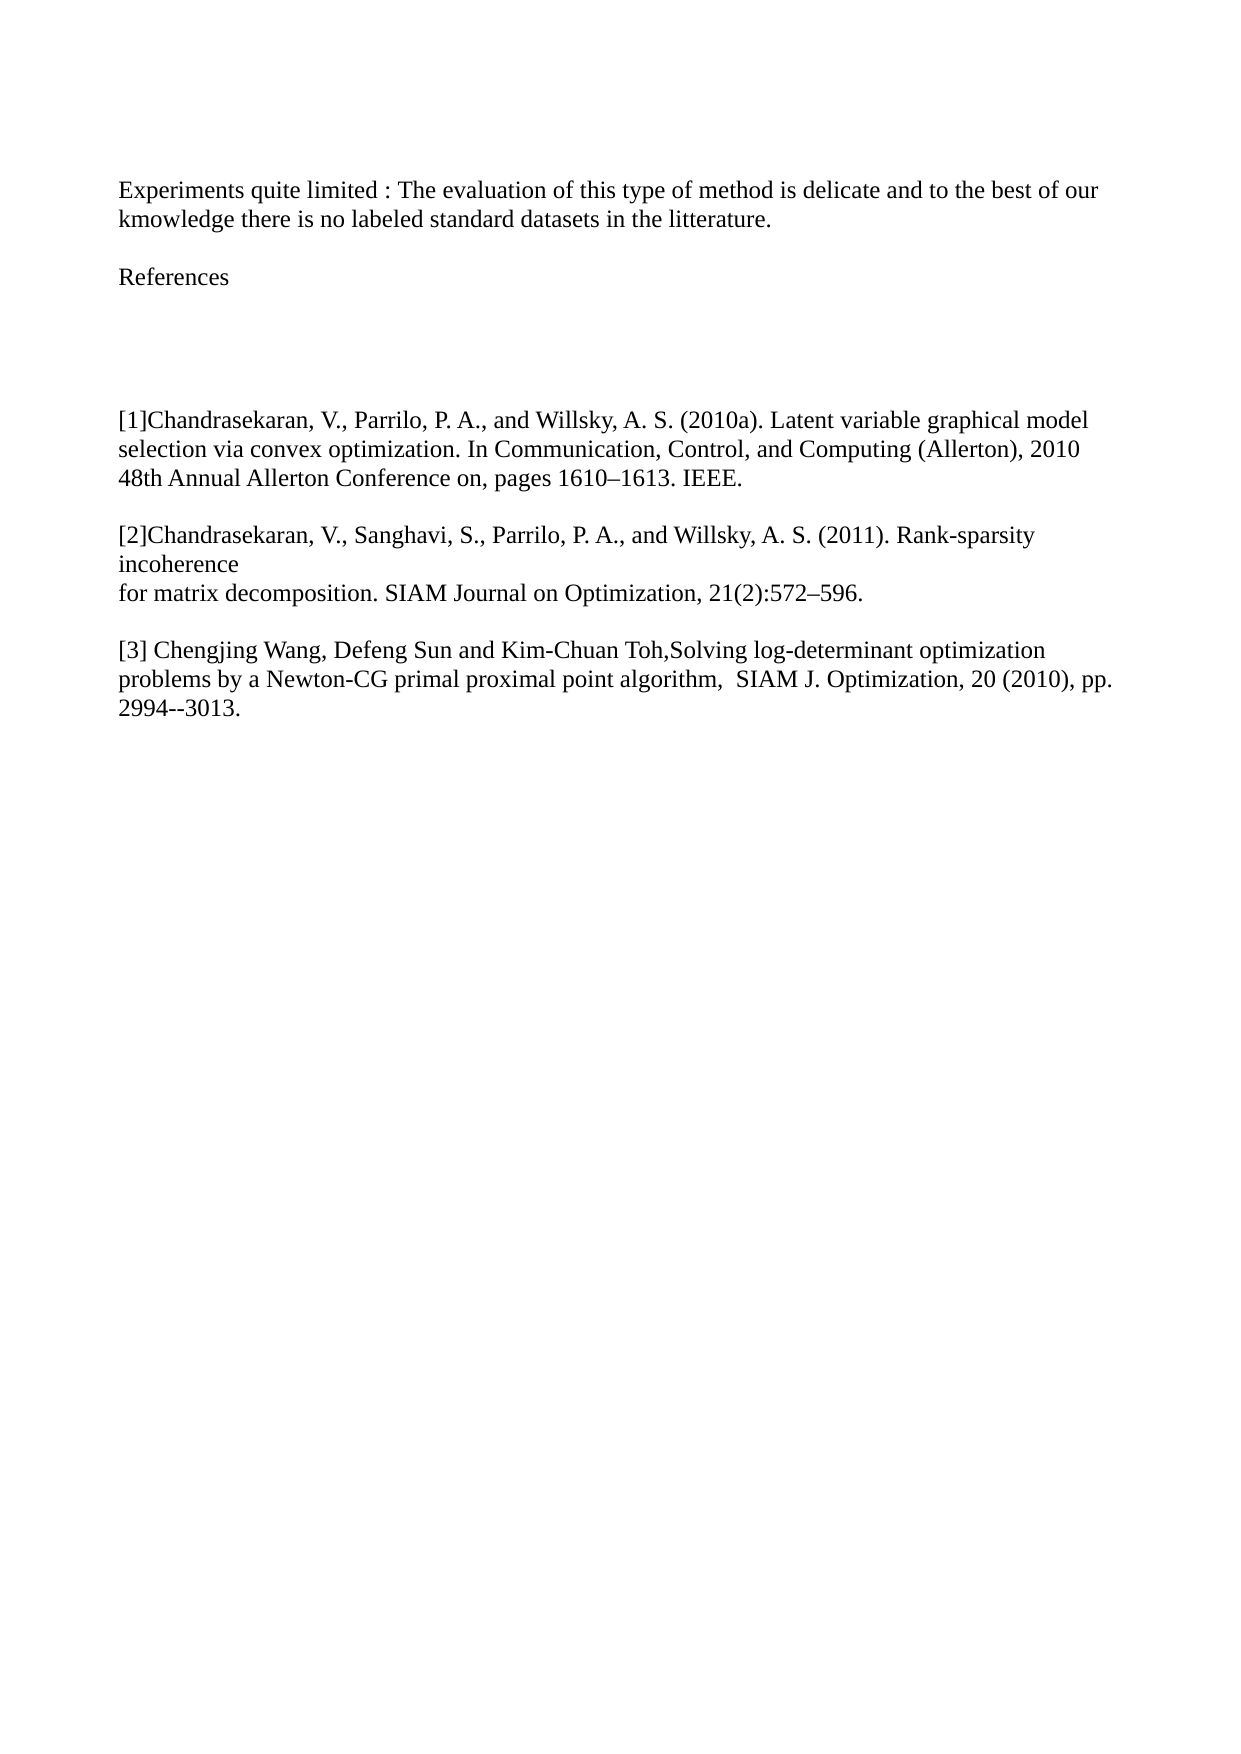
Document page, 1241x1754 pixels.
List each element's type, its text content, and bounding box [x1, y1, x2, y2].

text [3] Chengjing Wang, Defeng Sun and Kim-Chuan Toh,Solving log-determinant optimization problems by a Newton-CG primal proximal point algorithm, SIAM J. Optimization, 20 (2010), pp. 2994--3013. [118, 636, 1122, 722]
text [1]Chandrasekaran, V., Parrilo, P. A., and Willsky, A. S. (2010a). Latent variable graphical model [118, 406, 1122, 434]
text Experiments quite limited : The evaluation of this type of method is delicate and to the best of our kmowledge there is no labeled standard datasets in the litterature. [118, 176, 1122, 233]
text for matrix decomposition. SIAM Journal on Optimization, 21(2):572–596. [118, 578, 1122, 607]
text 48th Annual Allerton Conference on, pages 1610–1613. IEEE. [118, 463, 1122, 492]
text selection via convex optimization. In Communication, Control, and Computing (Allerton), 2010 [118, 434, 1122, 463]
text References [118, 262, 1122, 291]
text [2]Chandrasekaran, V., Sanghavi, S., Parrilo, P. A., and Willsky, A. S. (2011). Rank-sparsity incoherence [118, 521, 1122, 578]
